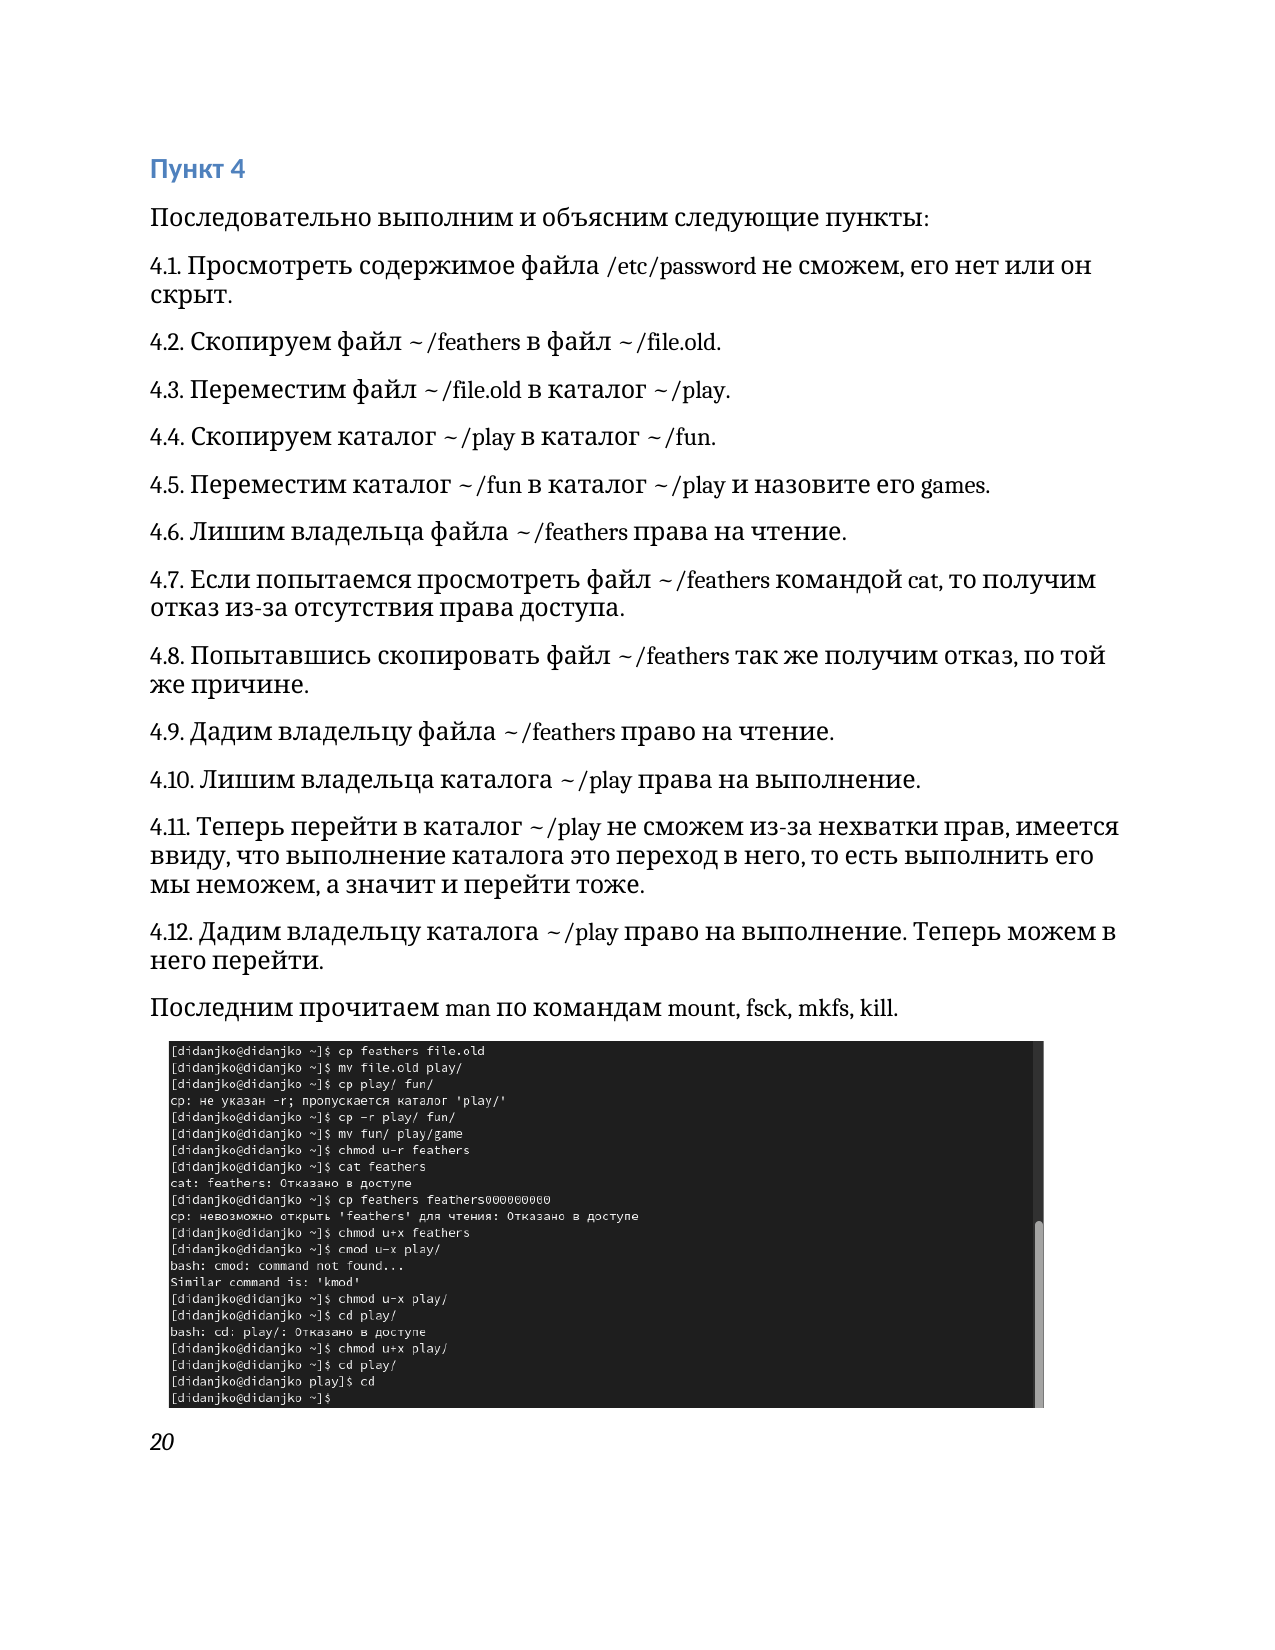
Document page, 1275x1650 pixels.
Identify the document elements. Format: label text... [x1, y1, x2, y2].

text 4.3. Переместим файл ~/file.old в каталог ~/play. [150, 376, 1125, 404]
subtitle Пункт 4 [150, 150, 1125, 186]
text 4.11. Теперь перейти в каталог ~/play не сможем из-за нехватки прав, имеется ввиду, что выполнение каталога это переход в него, то есть выполнить его мы неможем, а значит и перейти тоже. [150, 813, 1125, 899]
text 4.6. Лишим владельца файла ~/feathers права на чтение. [150, 518, 1125, 547]
text Последним прочитаем man по командам mount, fsck, mkfs, kill. [150, 994, 1125, 1023]
text 4.8. Попытавшись скопировать файл ~/feathers так же получим отказ, по той же причине. [150, 642, 1125, 699]
text 4.10. Лишим владельца каталога ~/play права на выполнение. [150, 766, 1125, 794]
text Последовательно выполним и объясним следующие пункты: [150, 204, 1125, 233]
text 4.2. Скопируем файл ~/feathers в файл ~/file.old. [150, 328, 1125, 357]
text 4.4. Скопируем каталог ~/play в каталог ~/fun. [150, 423, 1125, 452]
text 4.1. Просмотреть содержимое файла /etc/password не сможем, его нет или он скрыт. [150, 252, 1125, 309]
text 4.5. Переместим каталог ~/fun в каталог ~/play и назовите его games. [150, 471, 1125, 499]
text 4.9. Дадим владельцу файла ~/feathers право на чтение. [150, 718, 1125, 747]
text 4.12. Дадим владельцу каталога ~/play право на выполнение. Теперь можем в него перейти. [150, 918, 1125, 976]
text 20 [150, 1428, 1125, 1457]
text 4.7. Если попытаемся просмотреть файл ~/feathers командой cat, то получим отказ из-за отсутствия права доступа. [150, 566, 1125, 623]
picture [168, 1041, 1044, 1408]
